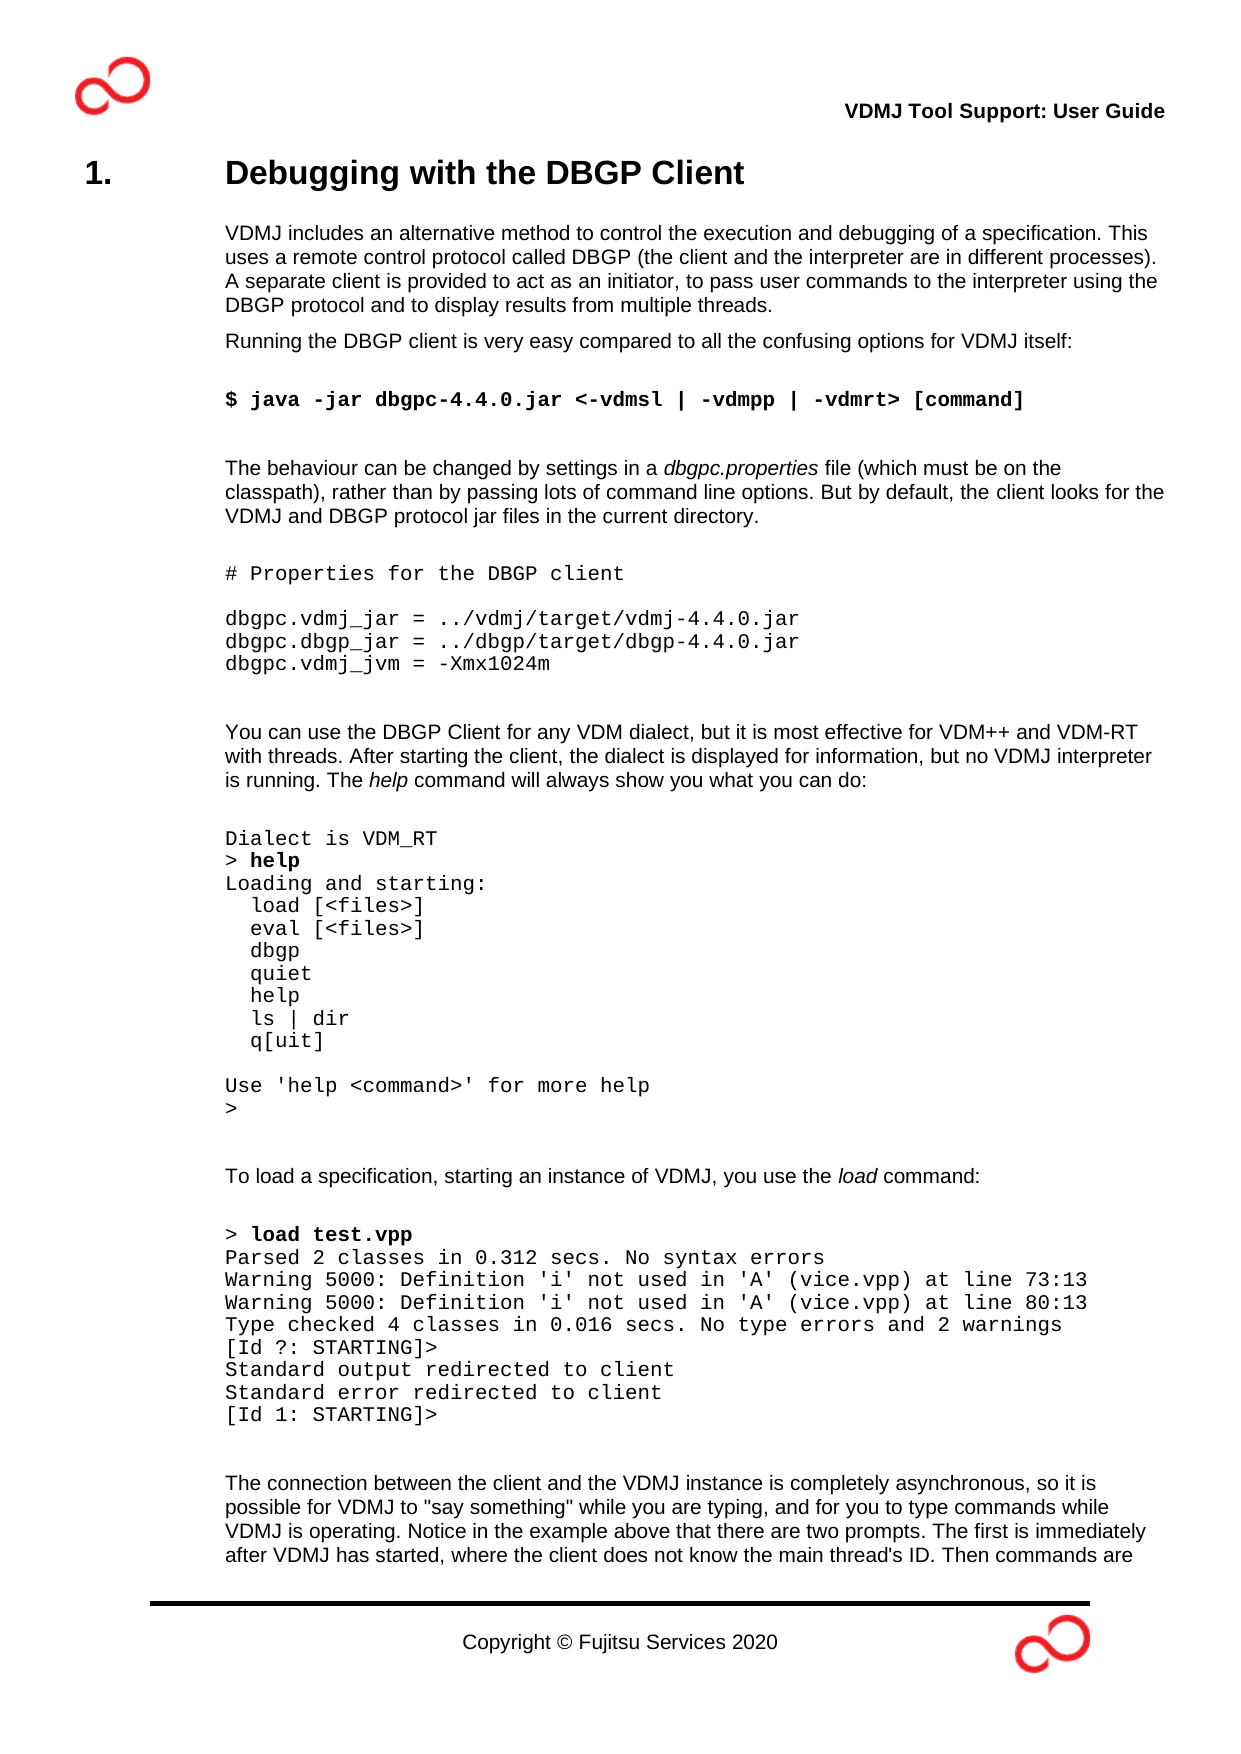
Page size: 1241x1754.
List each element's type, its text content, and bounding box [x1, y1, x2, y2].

text Warning 5000: Definition 'i' not used in 'A' (vice.vpp) at line 73:13 [225, 1269, 1165, 1291]
text The behaviour can be changed by settings in a dbgpc.properties file (which must be on the classpath), rather than by passing lots of command line options. But by default, the client looks for the VDMJ and DBGP protocol jar files in the current directory. [225, 456, 1165, 528]
picture [1015, 1607, 1091, 1683]
text To load a specification, starting an instance of VDMJ, you use the load command: [225, 1165, 1165, 1189]
text Running the DBGP client is very easy compared to all the confusing options for VDMJ itself: [225, 329, 1165, 353]
text load [<files>] [225, 895, 1165, 917]
text > [225, 1097, 1165, 1120]
text [Id 1: STARTING]> [225, 1404, 1165, 1426]
text > help [225, 850, 1165, 872]
subtitle Debugging with the DBGP Client [75, 153, 1165, 191]
picture [75, 49, 150, 125]
text quiet [225, 962, 1165, 985]
text Warning 5000: Definition 'i' not used in 'A' (vice.vpp) at line 80:13 [225, 1291, 1165, 1314]
text > load test.vpp [225, 1224, 1165, 1246]
text The connection between the client and the VDMJ instance is completely asynchronous, so it is possible for VDMJ to "say something" while you are typing, and for you to type commands while VDMJ is operating. Notice in the example above that there are two prompts. The first is immediately after VDMJ has started, where the client does not know the main thread's ID. Then commands are [225, 1471, 1165, 1567]
text # Properties for the DBGP client [225, 563, 1165, 585]
text [Id ?: STARTING]> [225, 1336, 1165, 1359]
text dbgpc.vdmj_jvm = -Xmx1024m [225, 653, 1165, 675]
text You can use the DBGP Client for any VDM dialect, but it is most effective for VDM++ and VDM-RT with threads. After starting the client, the dialect is displayed for information, but no VDMJ interpreter is running. The help command will always show you what you can do: [225, 720, 1165, 792]
text Loading and starting: [225, 872, 1165, 895]
text $ java -jar dbgpc-4.4.0.jar <-vdmsl | -vdmpp | -vdmrt> [command] [225, 388, 1165, 411]
text q[uit] [225, 1030, 1165, 1052]
text Parsed 2 classes in 0.312 secs. No syntax errors [225, 1246, 1165, 1269]
text Standard error redirected to client [225, 1381, 1165, 1404]
text dbgp [225, 940, 1165, 962]
text ls | dir [225, 1007, 1165, 1030]
text eval [<files>] [225, 917, 1165, 940]
text dbgpc.vdmj_jar = ../vdmj/target/vdmj-4.4.0.jar [225, 608, 1165, 630]
text Standard output redirected to client [225, 1359, 1165, 1381]
text dbgpc.dbgp_jar = ../dbgp/target/dbgp-4.4.0.jar [225, 630, 1165, 653]
text help [225, 985, 1165, 1007]
text VDMJ includes an alternative method to control the execution and debugging of a specification. This uses a remote control protocol called DBGP (the client and the interpreter are in different processes). A separate client is provided to act as an initiator, to pass user commands to the interpreter using the DBGP protocol and to display results from multiple threads. [225, 221, 1165, 317]
text Type checked 4 classes in 0.016 secs. No type errors and 2 warnings [225, 1314, 1165, 1336]
text Dialect is VDM_RT [225, 827, 1165, 850]
text Use 'help <command>' for more help [225, 1075, 1165, 1097]
